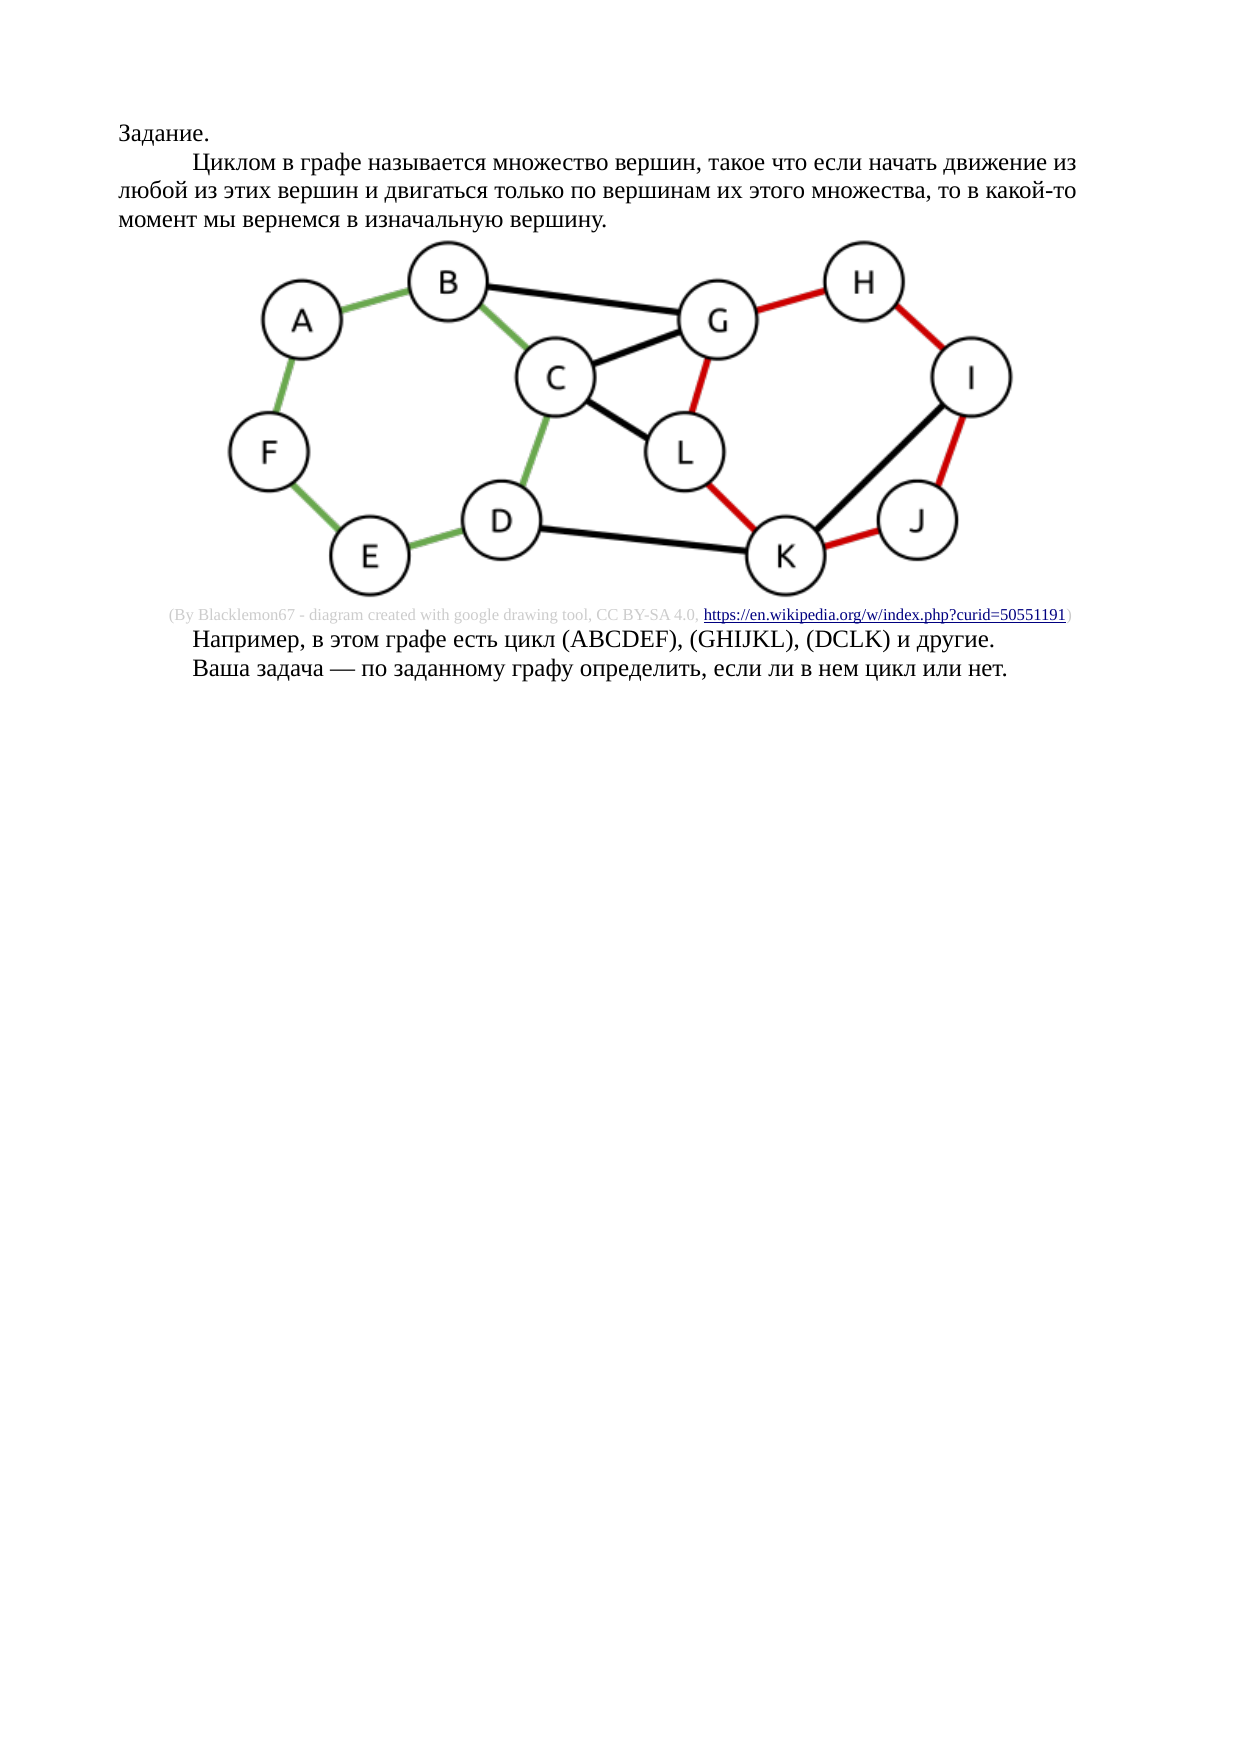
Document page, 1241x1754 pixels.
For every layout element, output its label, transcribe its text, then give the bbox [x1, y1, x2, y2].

picture [220, 233, 1020, 605]
text Задание. [118, 118, 1122, 147]
text Ваша задача — по заданному графу определить, если ли в нем цикл или нет. [118, 653, 1122, 682]
text Циклом в графе называется множество вершин, такое что если начать движение из любой из этих вершин и двигаться только по вершинам их этого множества, то в какой-то момент мы вернемся в изначальную вершину. [118, 147, 1122, 233]
text Например, в этом графе есть цикл (ABCDEF), (GHIJKL), (DCLK) и другие. [118, 624, 1122, 653]
text (By Blacklemon67 - diagram created with google drawing tool, CC BY-SA 4.0, https://en.wikipedia.org/w/index.php?curid=50551191) [118, 233, 1122, 624]
